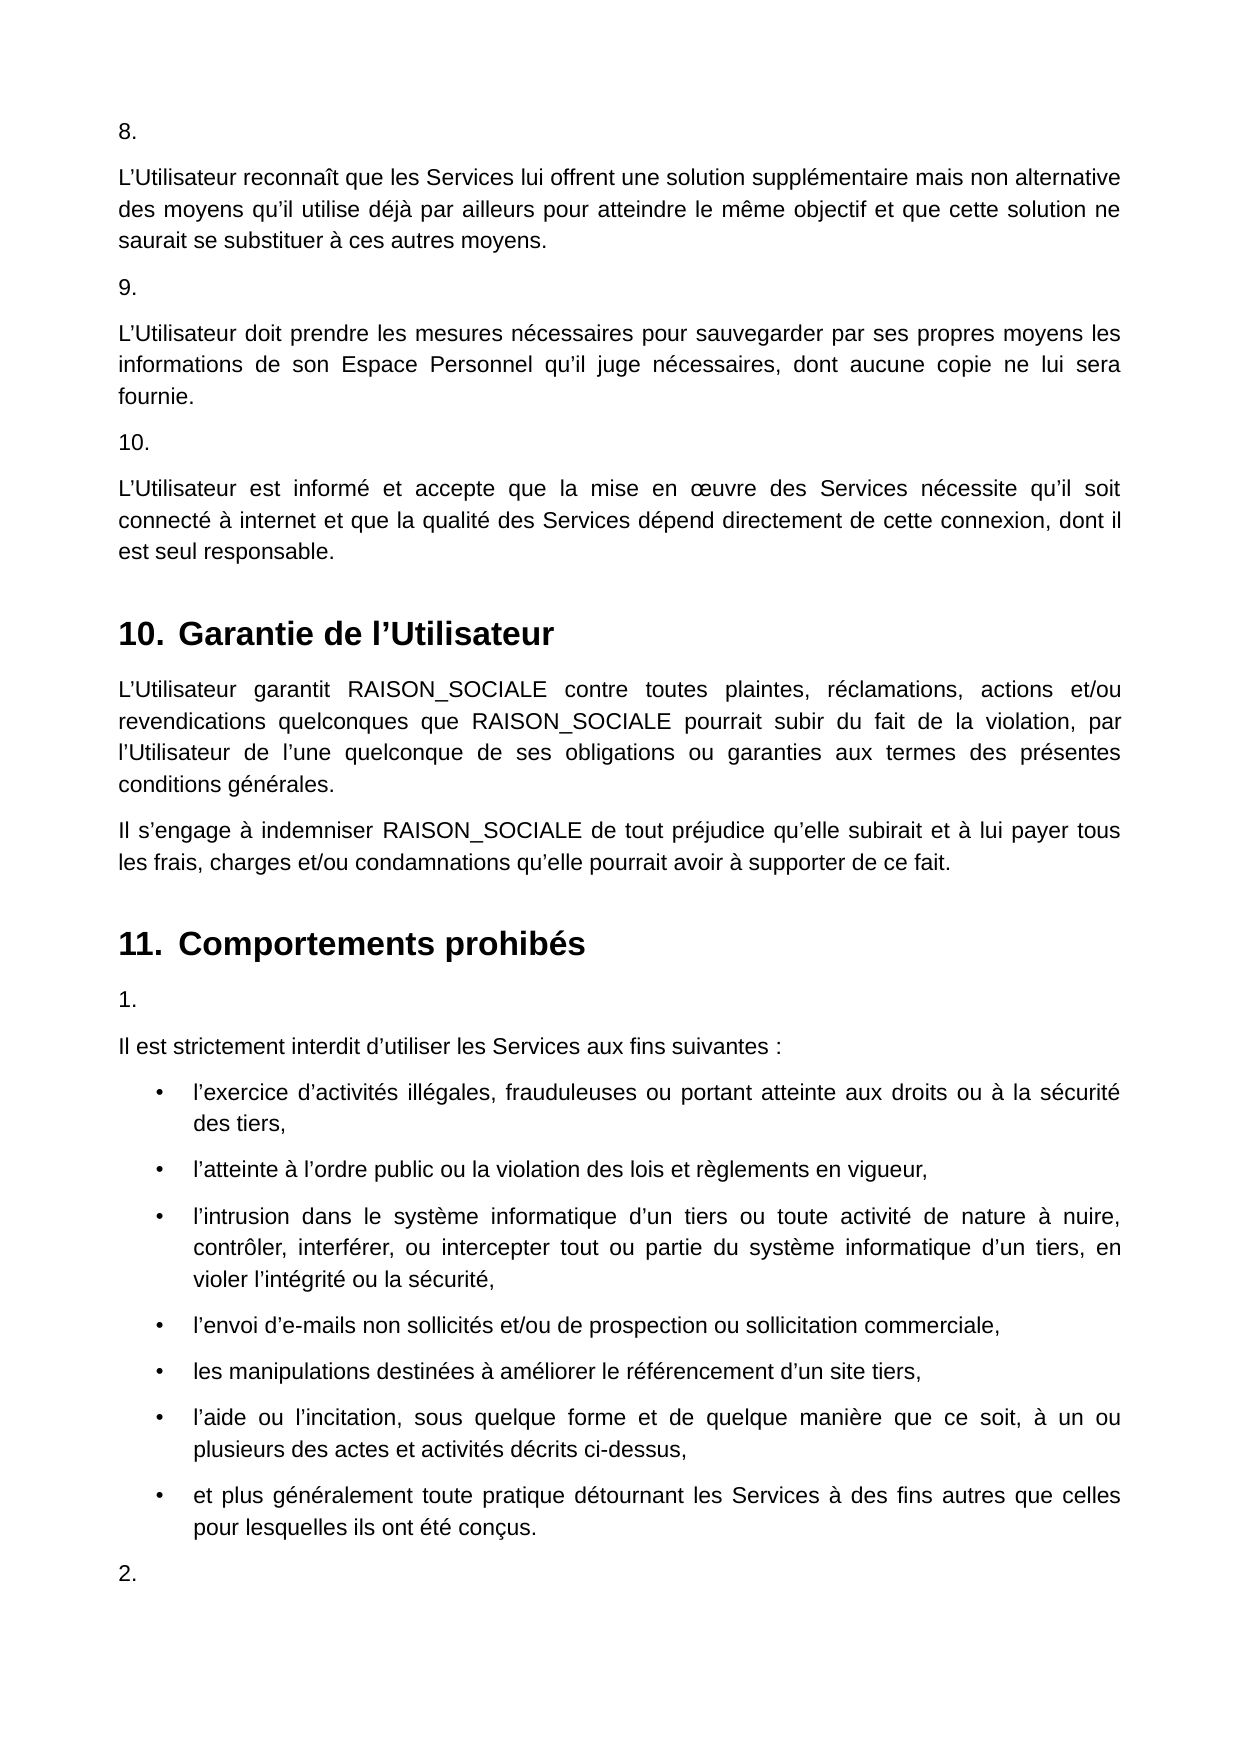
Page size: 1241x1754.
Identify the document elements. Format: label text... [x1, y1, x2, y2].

list l’intrusion dans le système informatique d’un tiers ou toute activité de nature à nuire, contrôler, interférer, ou intercepter tout ou partie du système informatique d’un tiers, en violer l’intégrité ou la sécurité, [156, 1203, 1122, 1292]
text 9. [118, 273, 1122, 300]
list l’envoi d’e-mails non sollicités et/ou de prospection ou sollicitation commerciale, [156, 1312, 1122, 1338]
text 1. [118, 986, 1122, 1013]
text 8. [118, 118, 1122, 144]
text Il s’engage à indemniser RAISON_SOCIALE de tout préjudice qu’elle subirait et à lui payer tous les frais, charges et/ou condamnations qu’elle pourrait avoir à supporter de ce fait. [118, 817, 1122, 875]
text L’Utilisateur garantit RAISON_SOCIALE contre toutes plaintes, réclamations, actions et/ou revendications quelconques que RAISON_SOCIALE pourrait subir du fait de la violation, par l’Utilisateur de l’une quelconque de ses obligations ou garanties aux termes des présentes conditions générales. [118, 676, 1122, 797]
subtitle Garantie de l’Utilisateur [118, 614, 1122, 652]
list l’aide ou l’incitation, sous quelque forme et de quelque manière que ce soit, à un ou plusieurs des actes et activités décrits ci-dessus, [156, 1404, 1122, 1462]
list l’exercice d’activités illégales, frauduleuses ou portant atteinte aux droits ou à la sécurité des tiers, [156, 1079, 1122, 1137]
list les manipulations destinées à améliorer le référencement d’un site tiers, [156, 1358, 1122, 1384]
text L’Utilisateur reconnaît que les Services lui offrent une solution supplémentaire mais non alternative des moyens qu’il utilise déjà par ailleurs pour atteindre le même objectif et que cette solution ne saurait se substituer à ces autres moyens. [118, 164, 1122, 254]
text 10. [118, 429, 1122, 455]
subtitle Comportements prohibés [118, 924, 1122, 963]
text L’Utilisateur doit prendre les mesures nécessaires pour sauvegarder par ses propres moyens les informations de son Espace Personnel qu’il juge nécessaires, dont aucune copie ne lui sera fournie. [118, 320, 1122, 409]
list et plus généralement toute pratique détournant les Services à des fins autres que celles pour lesquelles ils ont été conçus. [156, 1482, 1122, 1540]
text 2. [118, 1559, 1122, 1586]
text Il est strictement interdit d’utiliser les Services aux fins suivantes : [118, 1033, 1122, 1059]
text L’Utilisateur est informé et accepte que la mise en œuvre des Services nécessite qu’il soit connecté à internet et que la qualité des Services dépend directement de cette connexion, dont il est seul responsable. [118, 475, 1122, 564]
list l’atteinte à l’ordre public ou la violation des lois et règlements en vigueur, [156, 1156, 1122, 1183]
